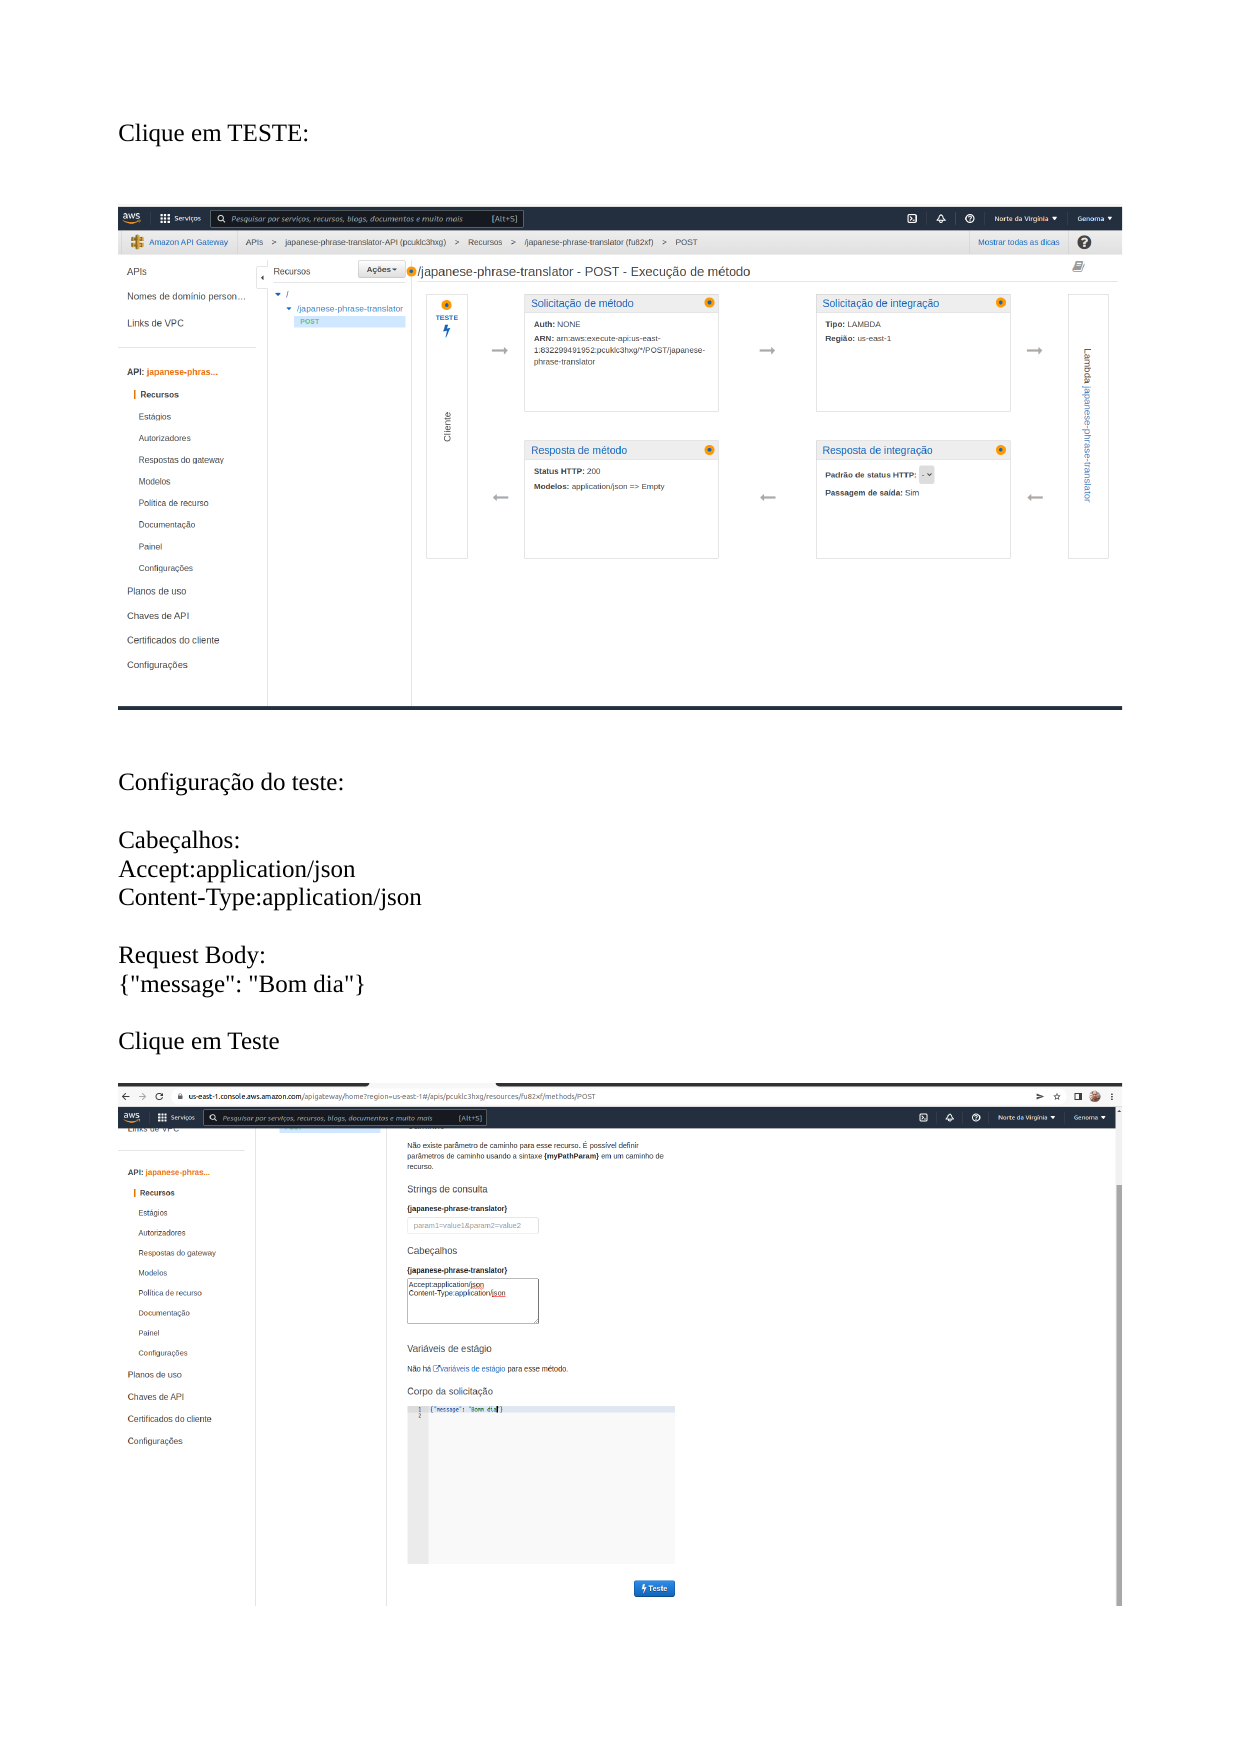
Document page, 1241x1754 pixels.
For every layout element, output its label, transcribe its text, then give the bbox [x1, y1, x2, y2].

picture [118, 1083, 1123, 1606]
text Configuração do teste: [118, 767, 1122, 796]
picture [118, 204, 1123, 710]
text Content-Type:application/json [118, 882, 1122, 911]
text Request Body: [118, 940, 1122, 969]
text Clique em TESTE: [118, 118, 1122, 147]
text Cabeçalhos: [118, 825, 1122, 854]
text Clique em Teste [118, 1026, 1122, 1055]
text {"message": "Bom dia"} [118, 969, 1122, 997]
text Accept:application/json [118, 854, 1122, 882]
